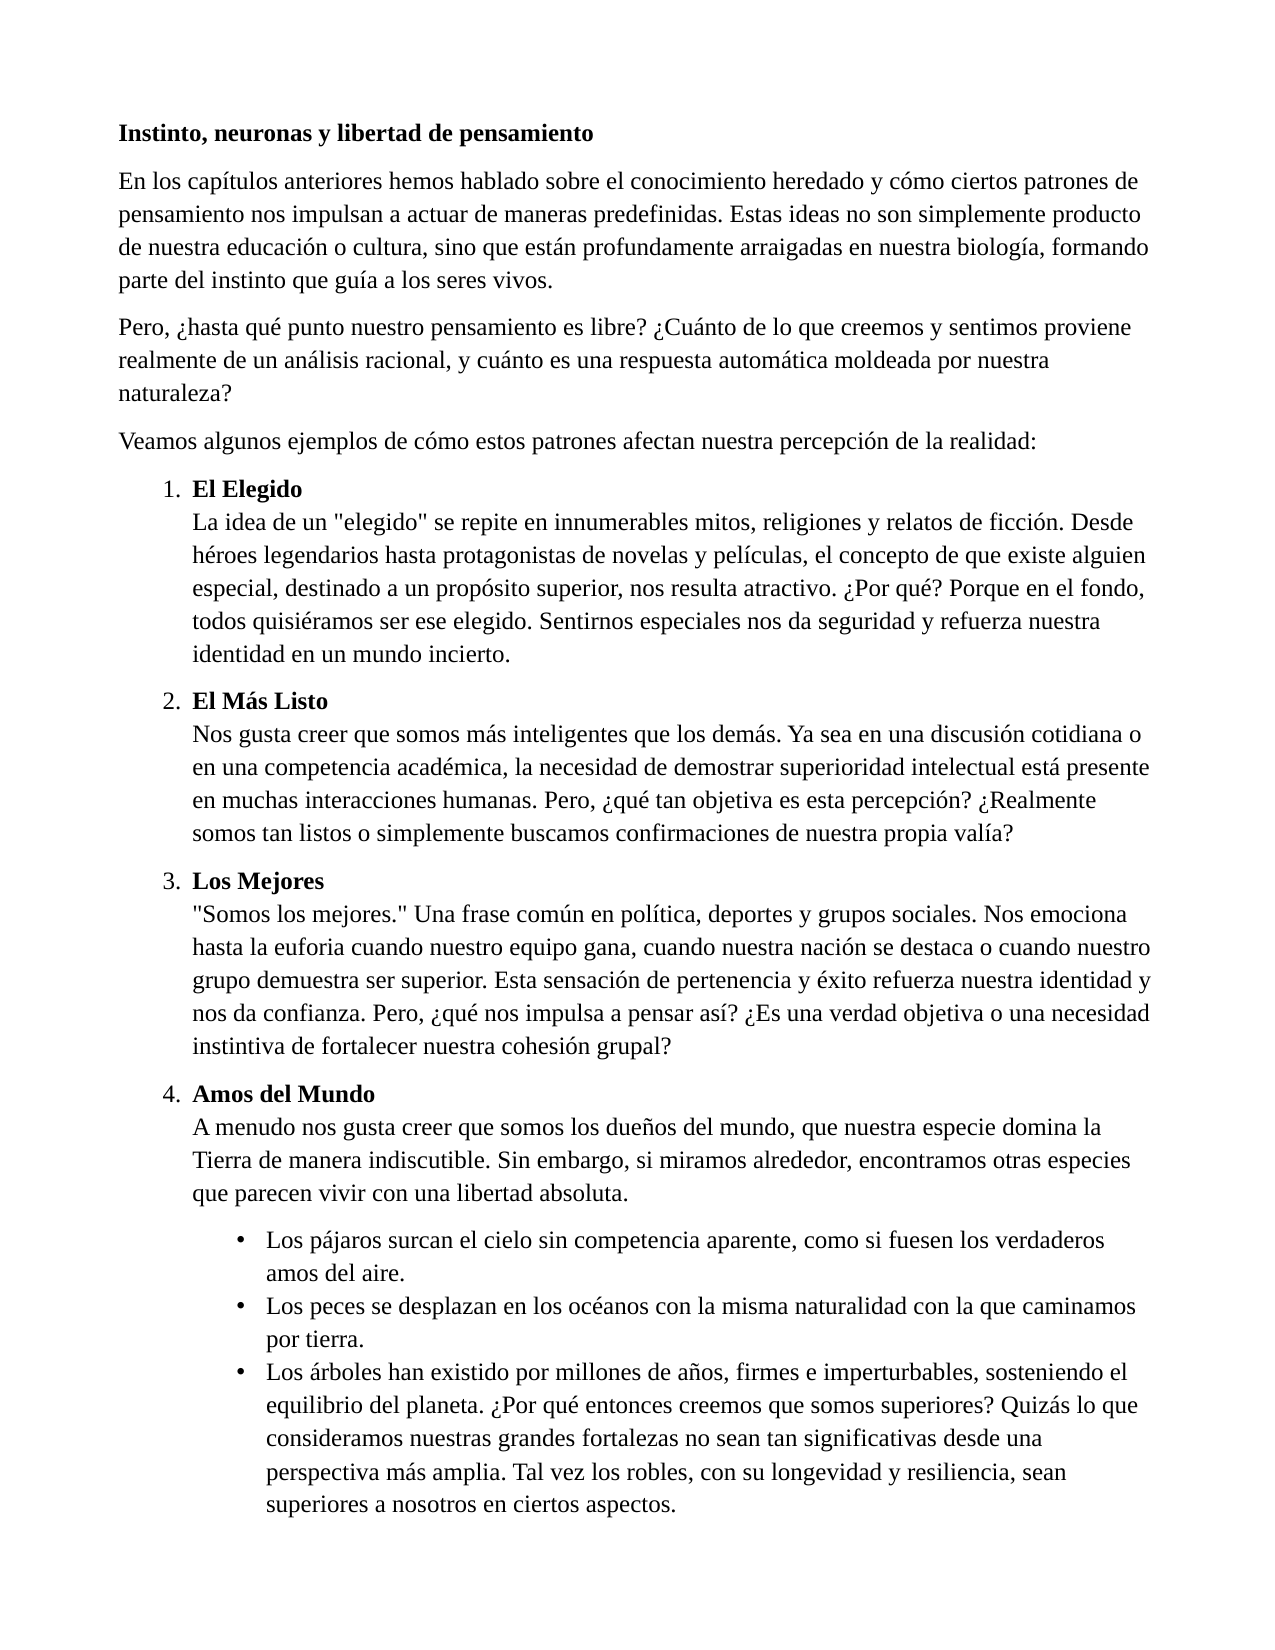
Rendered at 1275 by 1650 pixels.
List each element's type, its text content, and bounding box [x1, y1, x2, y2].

text En los capítulos anteriores hemos hablado sobre el conocimiento heredado y cómo ciertos patrones de pensamiento nos impulsan a actuar de maneras predefinidas. Estas ideas no son simplemente producto de nuestra educación o cultura, sino que están profundamente arraigadas en nuestra biología, formando parte del instinto que guía a los seres vivos. [118, 166, 1157, 293]
text Instinto, neuronas y libertad de pensamiento [118, 118, 1157, 147]
list Amos del Mundo A menudo nos gusta creer que somos los dueños del mundo, que nuestra especie domina la Tierra de manera indiscutible. Sin embargo, si miramos alrededor, encontramos otras especies que parecen vivir con una libertad absoluta. [162, 1079, 1157, 1207]
list Los Mejores "Somos los mejores." Una frase común en política, deportes y grupos sociales. Nos emociona hasta la euforia cuando nuestro equipo gana, cuando nuestra nación se destaca o cuando nuestro grupo demuestra ser superior. Esta sensación de pertenencia y éxito refuerza nuestra identidad y nos da confianza. Pero, ¿qué nos impulsa a pensar así? ¿Es una verdad objetiva o una necesidad instintiva de fortalecer nuestra cohesión grupal? [162, 866, 1157, 1060]
list Los pájaros surcan el cielo sin competencia aparente, como si fuesen los verdaderos amos del aire. [236, 1225, 1157, 1287]
list El Más Listo Nos gusta creer que somos más inteligentes que los demás. Ya sea en una discusión cotidiana o en una competencia académica, la necesidad de demostrar superioridad intelectual está presente en muchas interacciones humanas. Pero, ¿qué tan objetiva es esta percepción? ¿Realmente somos tan listos o simplemente buscamos confirmaciones de nuestra propia valía? [162, 686, 1157, 847]
list Los árboles han existido por millones de años, firmes e imperturbables, sosteniendo el equilibrio del planeta. ¿Por qué entonces creemos que somos superiores? Quizás lo que consideramos nuestras grandes fortalezas no sean tan significativas desde una perspectiva más amplia. Tal vez los robles, con su longevidad y resiliencia, sean superiores a nosotros en ciertos aspectos. [236, 1357, 1157, 1518]
list Los peces se desplazan en los océanos con la misma naturalidad con la que caminamos por tierra. [236, 1291, 1157, 1353]
text Pero, ¿hasta qué punto nuestro pensamiento es libre? ¿Cuánto de lo que creemos y sentimos proviene realmente de un análisis racional, y cuánto es una respuesta automática moldeada por nuestra naturaleza? [118, 312, 1157, 407]
list El Elegido La idea de un "elegido" se repite en innumerables mitos, religiones y relatos de ficción. Desde héroes legendarios hasta protagonistas de novelas y películas, el concepto de que existe alguien especial, destinado a un propósito superior, nos resulta atractivo. ¿Por qué? Porque en el fondo, todos quisiéramos ser ese elegido. Sentirnos especiales nos da seguridad y refuerza nuestra identidad en un mundo incierto. [162, 474, 1157, 667]
text Veamos algunos ejemplos de cómo estos patrones afectan nuestra percepción de la realidad: [118, 426, 1157, 455]
